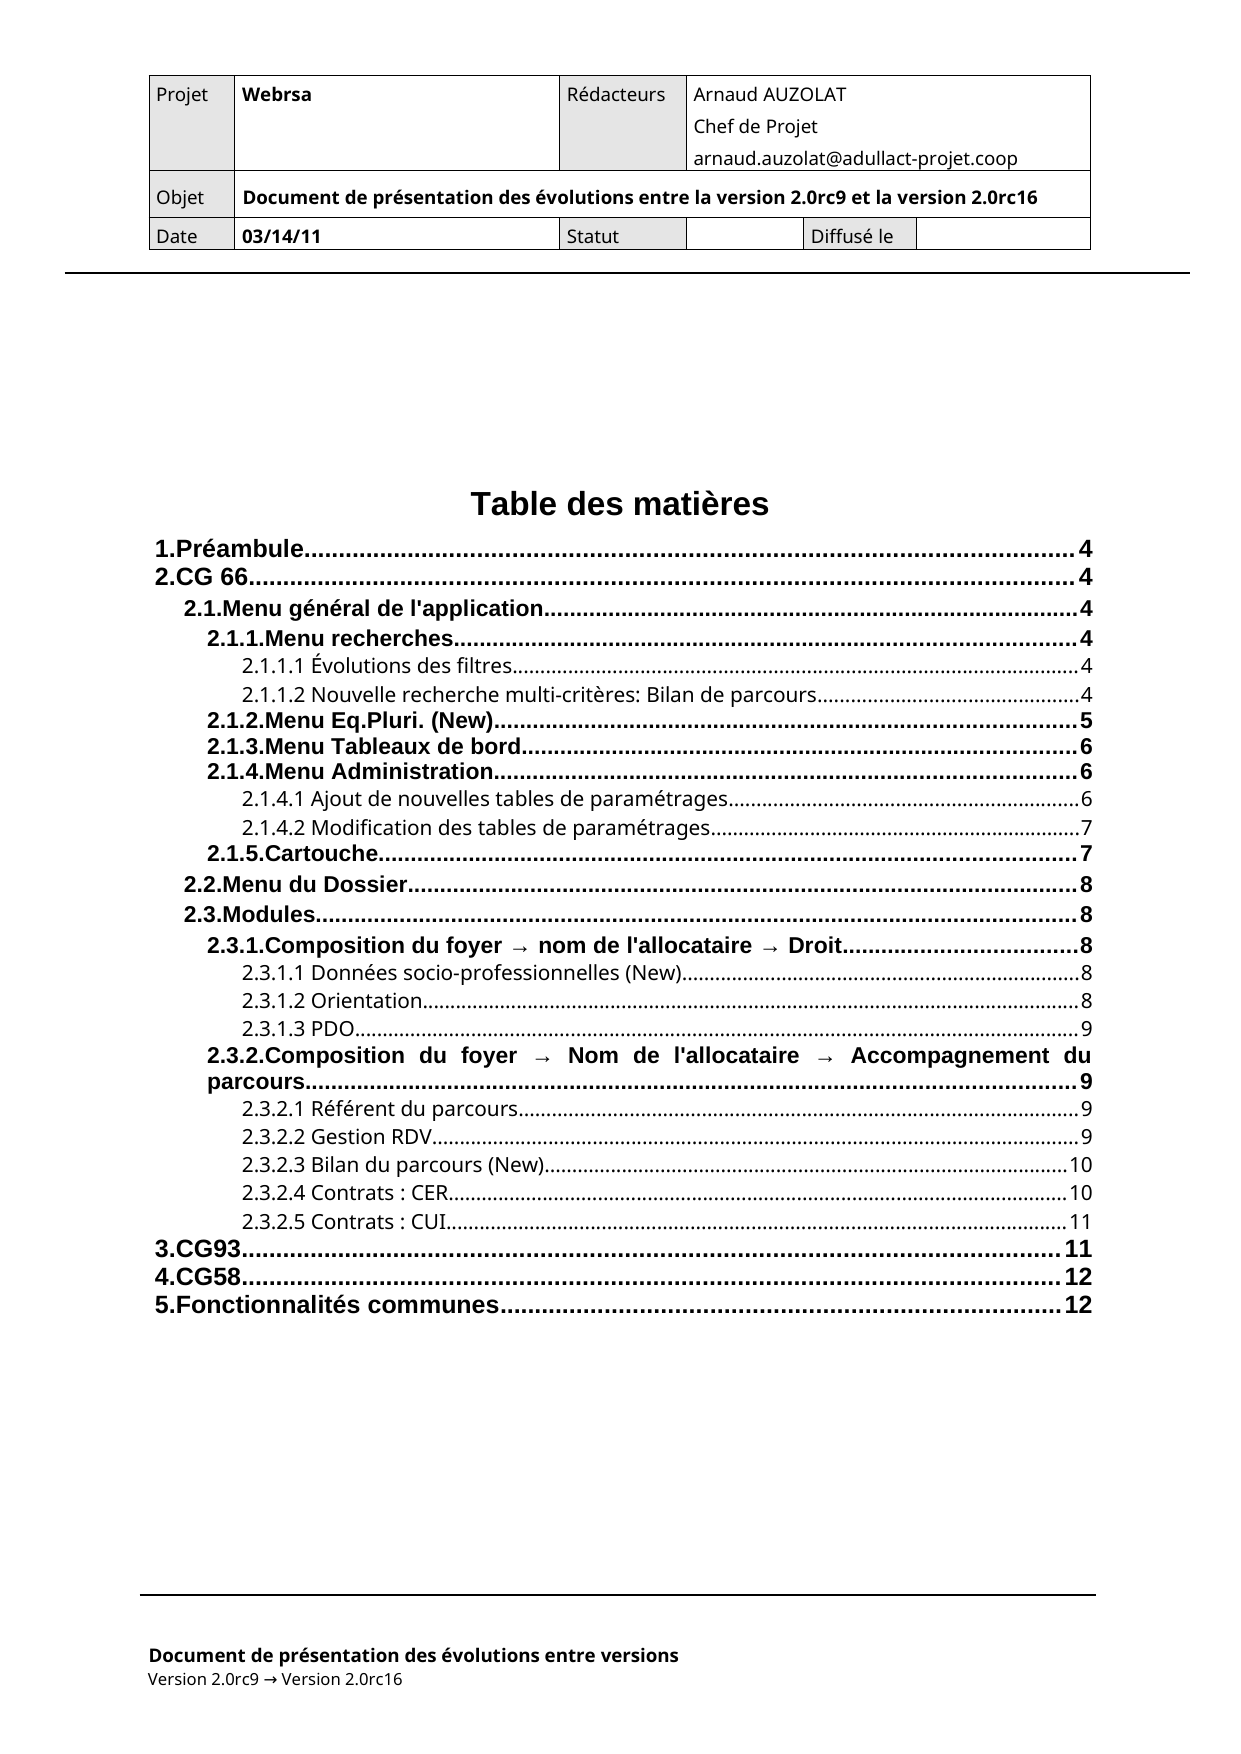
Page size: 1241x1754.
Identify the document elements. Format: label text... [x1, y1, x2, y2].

text 2.1.Menu général de l'application 4 [177, 596, 1092, 621]
text 2.3.2.4 Contrats : CER 10 [236, 1178, 1092, 1207]
text 2.3.1.3 PDO 9 [236, 1014, 1092, 1043]
subtitle Table des matières [148, 485, 1092, 522]
text 2.3.1.1 Données socio-professionnelles (New) 8 [236, 958, 1092, 986]
text 2.3.2.1 Référent du parcours 9 [236, 1094, 1092, 1122]
text 3.CG93 11 [148, 1235, 1092, 1263]
text 5.Fonctionnalités communes 12 [148, 1291, 1092, 1319]
text 2.1.4.2 Modification des tables de paramétrages 7 [236, 813, 1092, 841]
text 2.3.1.Composition du foyer → nom de l'allocataire → Droit 8 [207, 933, 1092, 958]
text 2.3.2.3 Bilan du parcours (New) 10 [236, 1150, 1092, 1178]
text 4.CG58 12 [148, 1263, 1092, 1291]
text 2.CG 66 4 [148, 562, 1092, 591]
text 2.1.2.Menu Eq.Pluri. (New) 5 [207, 708, 1092, 733]
text 2.3.2.5 Contrats : CUI 11 [236, 1207, 1092, 1235]
text 2.1.1.2 Nouvelle recherche multi-critères: Bilan de parcours 4 [236, 680, 1092, 708]
text 2.3.2.2 Gestion RDV 9 [236, 1122, 1092, 1150]
text 2.1.4.1 Ajout de nouvelles tables de paramétrages 6 [236, 784, 1092, 813]
text 2.3.Modules 8 [177, 902, 1092, 928]
text 2.1.3.Menu Tableaux de bord 6 [207, 733, 1092, 759]
text 2.3.2.Composition du foyer → Nom de l'allocataire → Accompagnement du parcours 9 [207, 1043, 1092, 1094]
text 2.1.1.1 Évolutions des filtres 4 [236, 652, 1092, 680]
text 2.1.4.Menu Administration 6 [207, 759, 1092, 784]
text 2.1.1.Menu recherches 4 [207, 626, 1092, 652]
text 1.Préambule 4 [148, 534, 1092, 562]
text 2.1.5.Cartouche 7 [207, 841, 1092, 867]
text 2.3.1.2 Orientation 8 [236, 986, 1092, 1014]
text 2.2.Menu du Dossier 8 [177, 872, 1092, 897]
